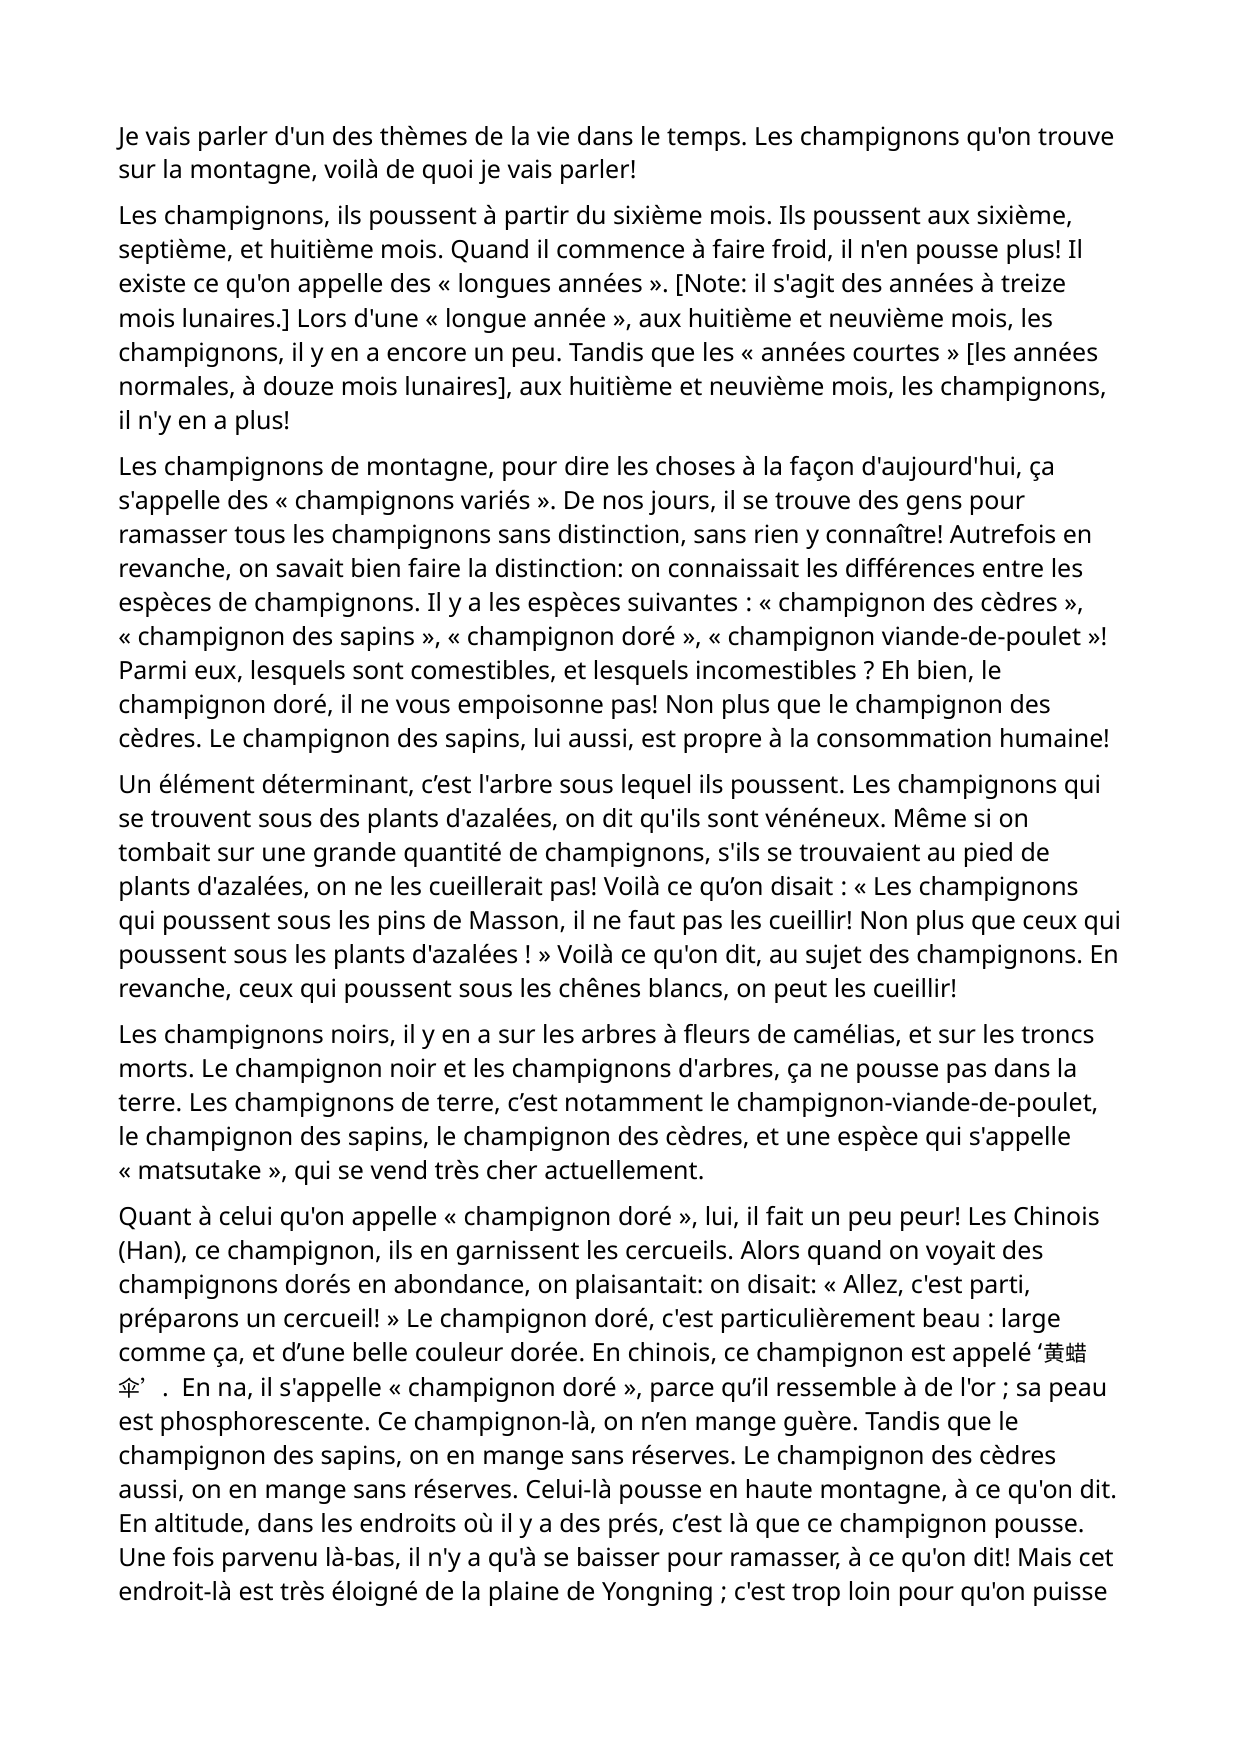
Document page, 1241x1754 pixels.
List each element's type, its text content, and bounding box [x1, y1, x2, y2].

text Les champignons, ils poussent à partir du sixième mois. Ils poussent aux sixième, septième, et huitième mois. Quand il commence à faire froid, il n'en pousse plus! Il existe ce qu'on appelle des « longues années ». [Note: il s'agit des années à treize mois lunaires.] Lors d'une « longue année », aux huitième et neuvième mois, les champignons, il y en a encore un peu. Tandis que les « années courtes » [les années normales, à douze mois lunaires], aux huitième et neuvième mois, les champignons, il n'y en a plus! [118, 198, 1122, 436]
text Les champignons de montagne, pour dire les choses à la façon d'aujourd'hui, ça s'appelle des « champignons variés ». De nos jours, il se trouve des gens pour ramasser tous les champignons sans distinction, sans rien y connaître! Autrefois en revanche, on savait bien faire la distinction: on connaissait les différences entre les espèces de champignons. Il y a les espèces suivantes : « champignon des cèdres », « champignon des sapins », « champignon doré », « champignon viande-de-poulet »! Parmi eux, lesquels sont comestibles, et lesquels incomestibles ? Eh bien, le champignon doré, il ne vous empoisonne pas! Non plus que le champignon des cèdres. Le champignon des sapins, lui aussi, est propre à la consommation humaine! [118, 448, 1122, 755]
text Je vais parler d'un des thèmes de la vie dans le temps. Les champignons qu'on trouve sur la montagne, voilà de quoi je vais parler! [118, 118, 1122, 186]
text Quant à celui qu'on appelle « champignon doré », lui, il fait un peu peur! Les Chinois (Han), ce champignon, ils en garnissent les cercueils. Alors quand on voyait des champignons dorés en abondance, on plaisantait: on disait: « Allez, c'est parti, préparons un cercueil! » Le champignon doré, c'est particulièrement beau : large comme ça, et d’une belle couleur dorée. En chinois, ce champignon est appelé ‘黄蜡伞’. En na, il s'appelle « champignon doré », parce qu’il ressemble à de l'or ; sa peau est phosphorescente. Ce champignon-là, on n’en mange guère. Tandis que le champignon des sapins, on en mange sans réserves. Le champignon des cèdres aussi, on en mange sans réserves. Celui-là pousse en haute montagne, à ce qu'on dit. En altitude, dans les endroits où il y a des prés, c’est là que ce champignon pousse. Une fois parvenu là-bas, il n'y a qu'à se baisser pour ramasser, à ce qu'on dit! Mais cet endroit-là est très éloigné de la plaine de Yongning ; c'est trop loin pour qu'on puisse [118, 1199, 1122, 1608]
text Les champignons noirs, il y en a sur les arbres à fleurs de camélias, et sur les troncs morts. Le champignon noir et les champignons d'arbres, ça ne pousse pas dans la terre. Les champignons de terre, c’est notamment le champignon-viande-de-poulet, le champignon des sapins, le champignon des cèdres, et une espèce qui s'appelle « matsutake », qui se vend très cher actuellement. [118, 1017, 1122, 1187]
text Un élément déterminant, c’est l'arbre sous lequel ils poussent. Les champignons qui se trouvent sous des plants d'azalées, on dit qu'ils sont vénéneux. Même si on tombait sur une grande quantité de champignons, s'ils se trouvaient au pied de plants d'azalées, on ne les cueillerait pas! Voilà ce qu’on disait : « Les champignons qui poussent sous les pins de Masson, il ne faut pas les cueillir! Non plus que ceux qui poussent sous les plants d'azalées ! » Voilà ce qu'on dit, au sujet des champignons. En revanche, ceux qui poussent sous les chênes blancs, on peut les cueillir! [118, 767, 1122, 1005]
